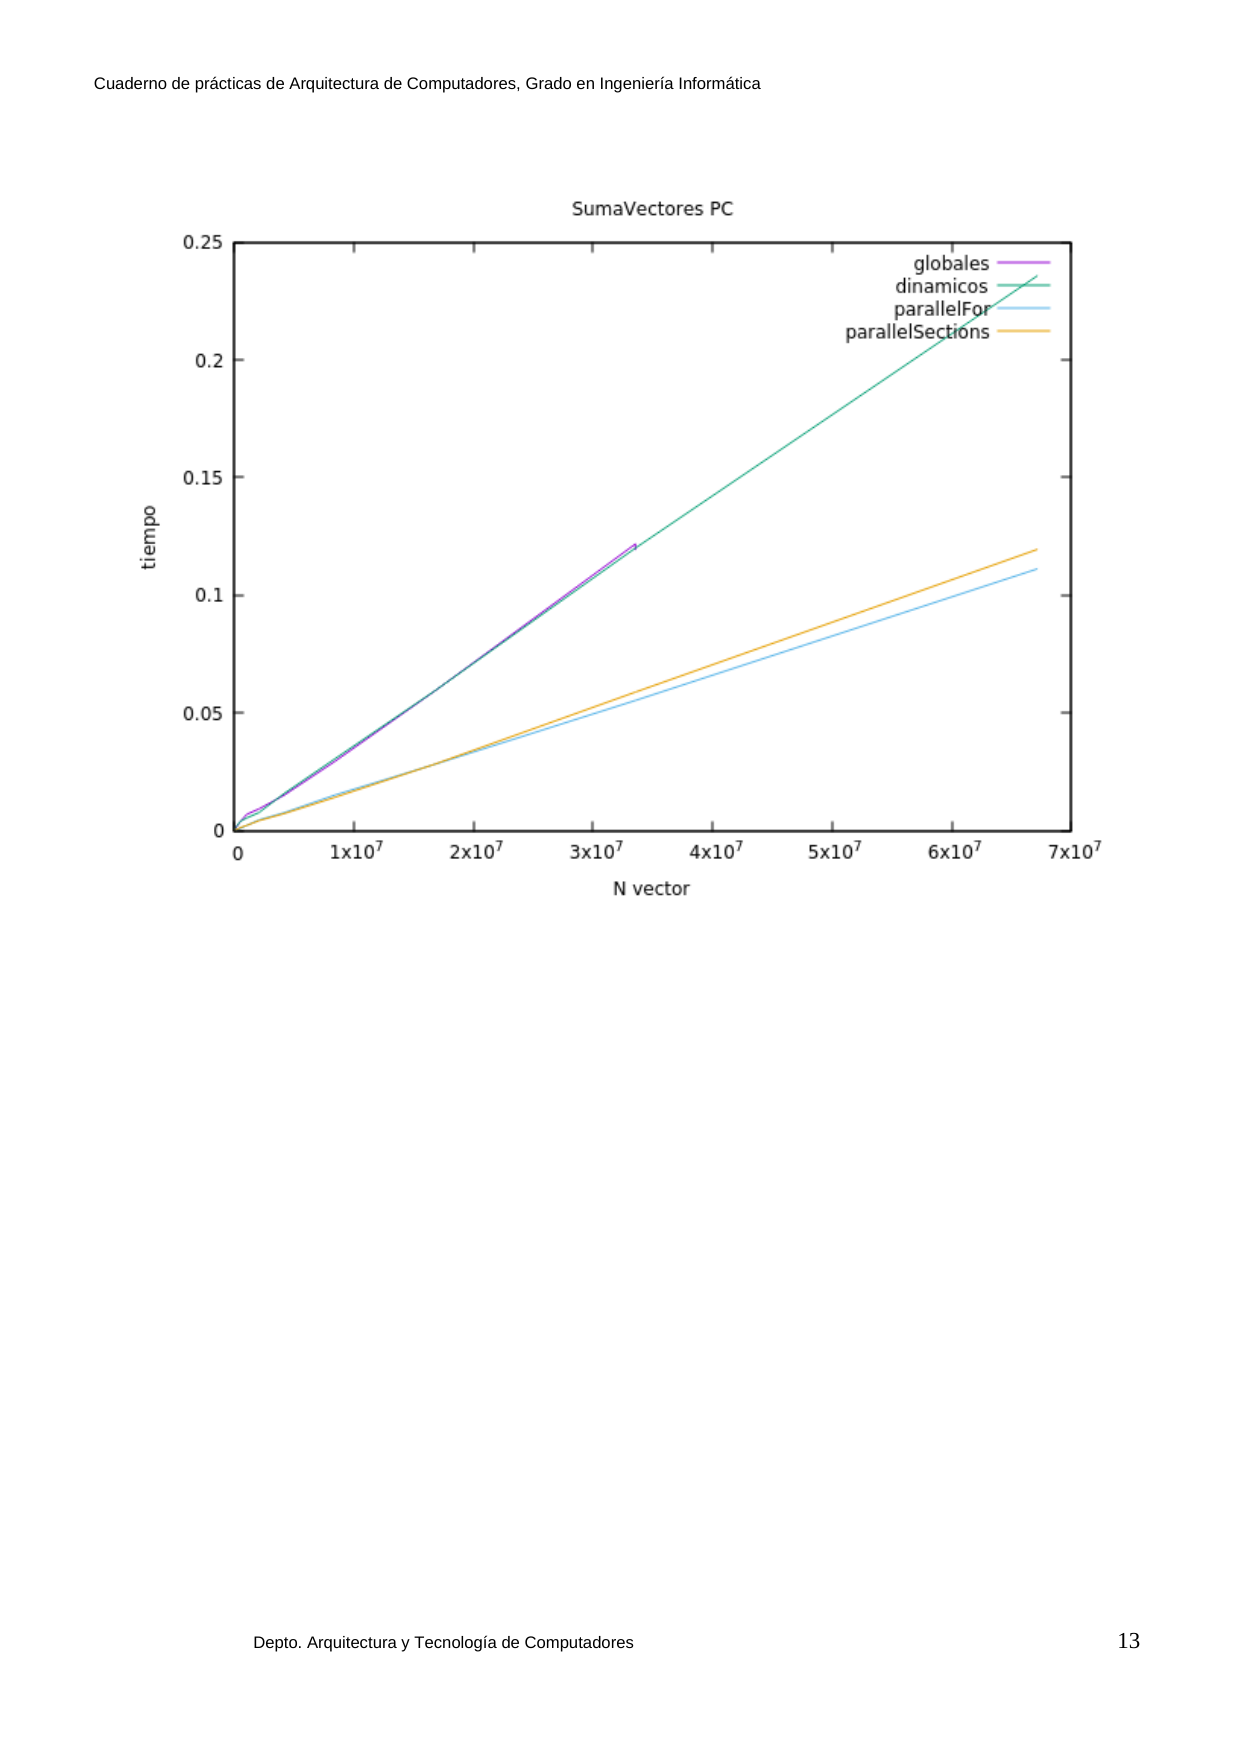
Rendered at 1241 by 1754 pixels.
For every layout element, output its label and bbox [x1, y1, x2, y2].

picture [131, 174, 1103, 903]
